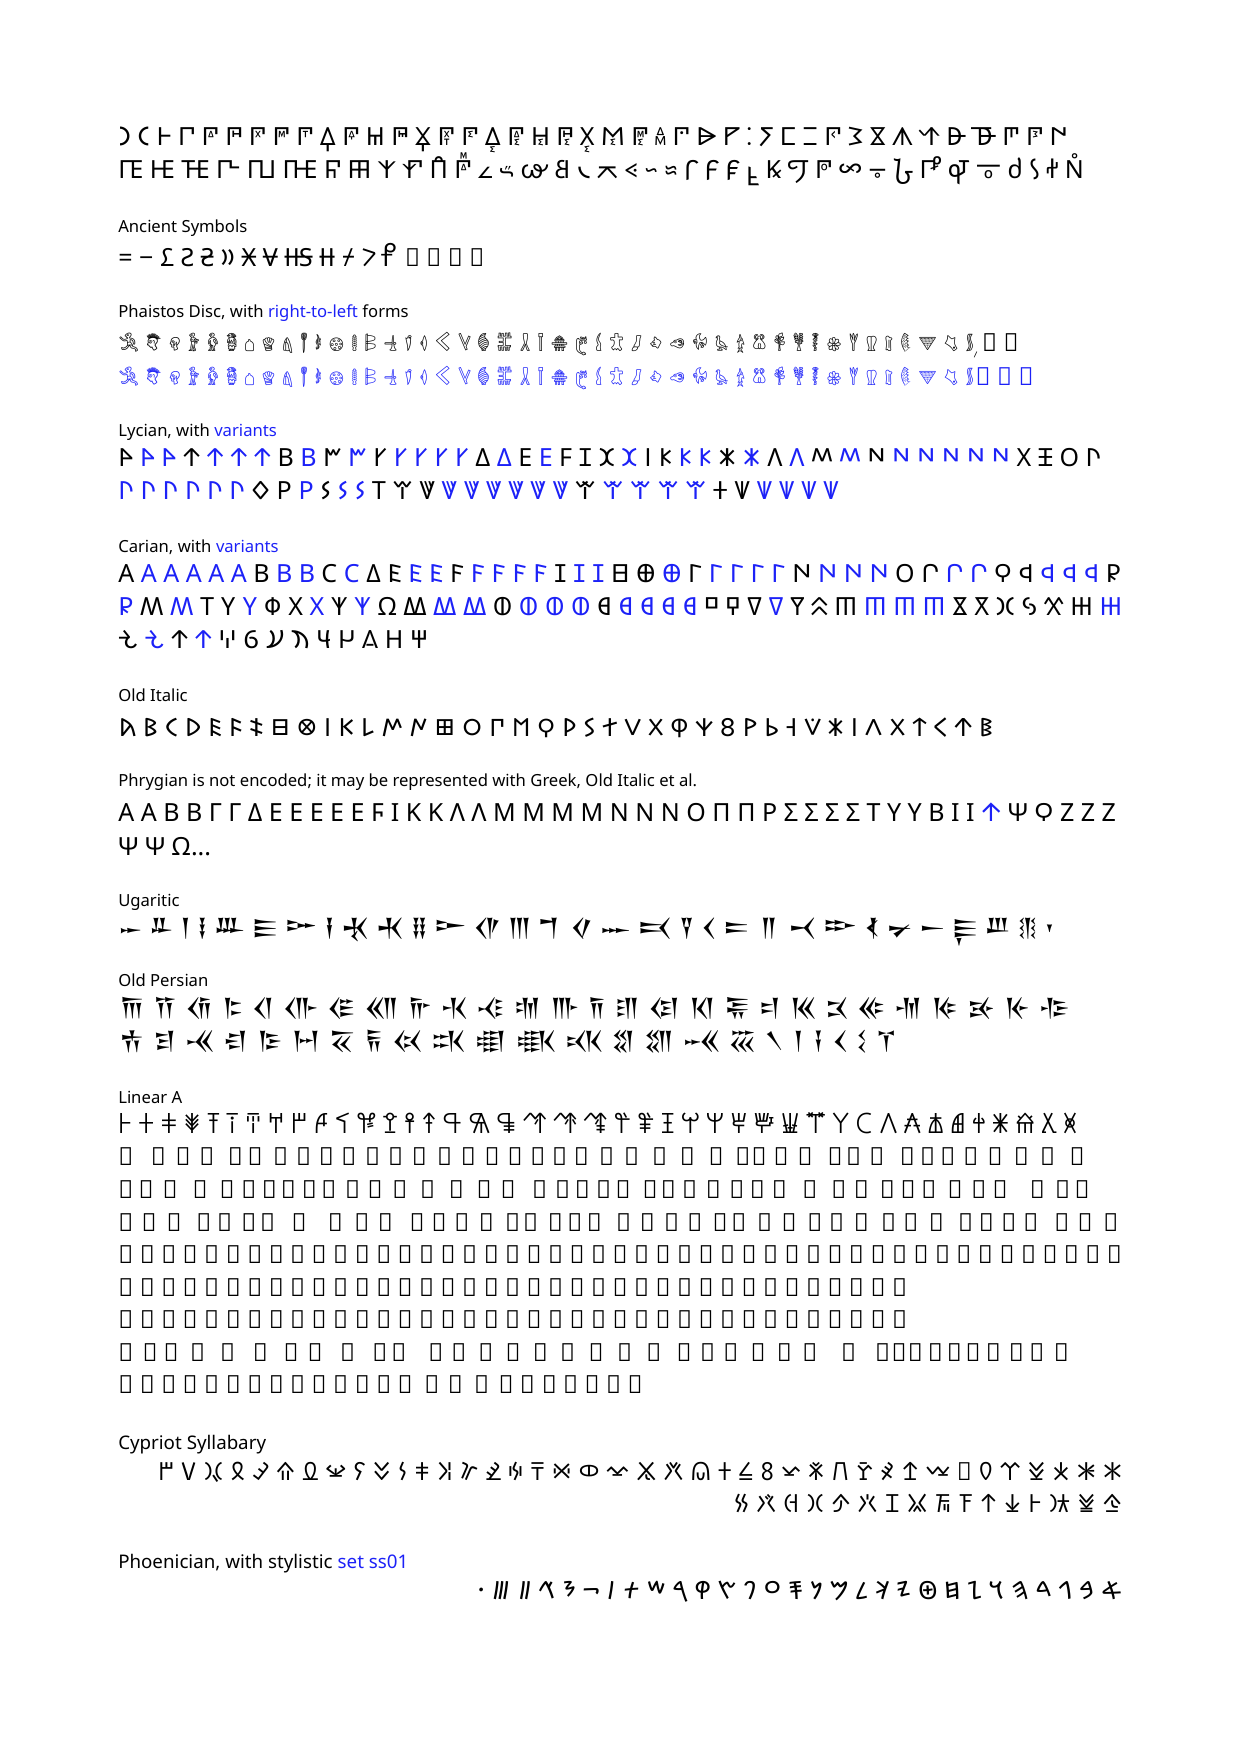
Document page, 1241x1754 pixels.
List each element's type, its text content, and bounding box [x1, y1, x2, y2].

text 𐇐 𐇑 𐇒 𐇓 𐇔 𐇕 𐇖 𐇗 𐇘 𐇙 𐇚 𐇛 𐇜 𐇝 𐇞 𐇟 𐇠 𐇡 𐇢 𐇣 𐇤 𐇥 𐇦 𐇧 𐇨 𐇩 𐇪 𐇫 𐇬 𐇭 𐇮 𐇯 𐇰 𐇱 𐇲 𐇳 𐇴 𐇵 𐇶 𐇷 𐇸 𐇹 𐇺 𐇻 𐇼𐇽 𐇾 𐇿 [118, 325, 1122, 359]
text 𐠀 𐠁 𐠂 𐠃 𐠄 𐠅 𐠆 𐠈 𐠊 𐠋 𐠌 𐠍 𐠎 𐠏 𐠐 𐠑 𐠒 𐠓 𐠔 𐠕 𐠖 𐠗 𐠘 𐠙 𐠚 𐠛 𐠜 𐠝 𐠞 𐠟 𐠠 𐠡 𐠢 𐠣 𐠤 𐠥 𐠦 𐠧 𐠨 𐠩 𐠪 𐠫 𐠬 𐠭 𐠮 𐠯 𐠰 𐠱 𐠲 𐠳 𐠴 𐠵 𐠷 𐠸 𐠼 𐠿 [118, 1458, 1122, 1523]
text 𐘀 𐘁 𐘂 𐘃 𐘄 𐘅 𐘆 𐘇 𐘈 𐘉 𐘊 𐘋 𐘌 𐘍 𐘎 𐘏 𐘐 𐘑 𐘒 𐘓 𐘔 𐘕 𐘖 𐘗 𐘘 𐘙 𐘚 𐘛 𐘜 𐘝 𐘞 𐘟 𐘠 𐘡 𐘢 𐘣 𐘤 𐘥 𐘦 𐘧 𐘨 𐘩 𐘪 𐘫 𐘬 𐘭 𐘮 𐘯 𐘰 𐘱 𐘲 𐘳 𐘴 𐘵 𐘶 𐘷 𐘸 𐘹 𐘺 𐘻 𐘼 𐘽 𐘾 𐘿 𐙀 𐙁 𐙂 𐙃 𐙄 𐙅 𐙆 𐙇 𐙈 𐙉 𐙊 𐙋 𐙌 𐙍 𐙎 𐙏 𐙐 𐙑 𐙒 𐙓 𐙔 𐙕 𐙖 𐙗 𐙘 𐙙 𐙚 𐙛 𐙜 𐙝 𐙞 𐙟 𐙠 𐙡 𐙢 𐙣 𐙤 𐙥 𐙦 𐙧 𐙨 𐙩 𐙪 𐙫 𐙬 𐙭 𐙮 𐙯 𐙰 𐙱 𐙲 𐙳 𐙴 𐙵 𐙶 𐙷 𐙸 𐙹 𐙺 𐙻 𐙼 𐙽 𐙾 𐙿 𐚀 𐚁 𐚂 𐚃 𐚄 𐚅 𐚆 𐚇 𐚈 𐚉 𐚊 𐚋 𐚌 𐚍 𐚎 𐚏 𐚐 𐚑 𐚒 𐚓 𐚔 𐚕 𐚖 𐚗 𐚘 𐚙 𐚚 𐚛 𐚜 𐚝 𐚞 𐚟 𐚠 𐚡 𐚢 𐚣 𐚤 𐚥 𐚦 𐚧 𐚨 𐚩 𐚪 𐚫 𐚬 𐚭 𐚮 𐚯 𐚰 𐚱 𐚲 𐚳 𐚴 𐚵 𐚶 𐚷 𐚸 𐚹 𐚺 𐚻 𐚼 𐚽 𐚾 𐚿 𐛀 𐛁 𐛂 𐛃 𐛄 𐛅 𐛆 𐛇 𐛈 𐛉 𐛊 𐛋 𐛌 𐛍 𐛎 𐛏 𐛐 𐛑 𐛒 𐛓 𐛔 𐛕 𐛖 𐛗 𐛘 𐛙 𐛚 𐛛 𐛜 𐛝 𐛞 𐛟 𐛠 𐛡 𐛢 𐛣 𐛤 𐛥 𐛦 𐛧 𐛨 𐛩 𐛪 𐛫 𐛬 𐛭 𐛮 𐛯 𐛰 𐛱 𐛲 𐛳 𐛴 𐛵 𐛶 𐛷 𐛸 𐛹 𐛺 𐛻 𐛼 𐛽 𐛾 𐛿 𐜀 𐜁 𐜂 𐜃 𐜄 𐜅 𐜆 𐜇 𐜈 𐜉 𐜊 𐜋 𐜌 𐜍 𐜎 𐜏 𐜐 𐜑 𐜒 𐜓 𐜔 𐜕 𐜖 𐜗 𐜘 𐜙 𐜚 𐜛 𐜜 𐜝 𐜞 𐜟 𐜠 𐜡 𐜢 𐜣 𐜤 𐜥 𐜦 𐜧 𐜨 𐜩 𐜪 𐜫 𐜬 𐜭 𐜮 𐜯 𐜰 𐜱 𐜲 𐜳 𐜴 𐜵 𐜶 𐝀 𐝁 𐝂 𐝃 𐝄 𐝅 𐝆 𐝇 𐝈 𐝉 𐝊 𐝋 𐝌 𐝍 𐝎 𐝏 𐝐 𐝑 𐝒 𐝓 𐝔 𐝕 𐝠 𐝡 𐝢 𐝣 𐝤 𐝥 𐝦 𐝧 𐝬 𐝭 𐝮 𐝯 [118, 1111, 1122, 1404]
text Ancient Symbols [118, 214, 1122, 237]
text Phaistos Disc, with right-to-left forms [118, 299, 1122, 322]
text 𐇐 𐇑 𐇒 𐇓 𐇔 𐇕 𐇖 𐇗 𐇘 𐇙 𐇚 𐇛 𐇜 𐇝 𐇞 𐇟 𐇠 𐇡 𐇢 𐇣 𐇤 𐇥 𐇦 𐇧 𐇨 𐇩 𐇪 𐇫 𐇬 𐇭 𐇮 𐇯 𐇰 𐇱 𐇲 𐇳 𐇴 𐇵 𐇶 𐇷 𐇸 𐇹 𐇺 𐇻 𐇼𐇽 𐇾 𐇿 [118, 359, 1122, 393]
text Old Italic [118, 684, 1122, 707]
text Cypriot Syllabary [118, 1430, 1122, 1455]
text Linear A [118, 1085, 1122, 1108]
text Carian, with variants [118, 535, 1122, 558]
text 𐤟 𐤀 𐤁 𐤂 𐤃 𐤄 𐤅 𐤆 𐤇 𐤈 𐤉 𐤊 𐤋 𐤌 𐤍 𐤎 𐤏 𐤐 𐤑 𐤒 𐤓 𐤔 𐤕 𐤖 𐤗 𐤘 𐤙 𐤚 𐤛 [118, 1577, 1122, 1609]
text 𐎀 𐎁 𐎂 𐎃 𐎄 𐎅 𐎆 𐎇 𐎈 𐎉 𐎊 𐎋 𐎌 𐎍 𐎎 𐎏 𐎐 𐎑 𐎒 𐎓 𐎔 𐎕 𐎖 𐎗 𐎘 𐎙 𐎚 𐎛 𐎜 𐎝 𐎟 [118, 913, 1122, 946]
text 𐊠 𐊠 𐊠 𐊠 𐊠 𐊠 𐊡 𐊡 𐊡 𐊢 𐊢 𐊣 𐊤 𐊤 𐊤 𐊥 𐊥 𐊥 𐊥 𐊥 𐊦 𐊦 𐊦 𐊧 𐊨 𐊨 𐊩 𐊩 𐊩 𐊩 𐊩 𐊪 𐊪 𐊪 𐊪 𐊫 𐊬 𐊬 𐊬 𐊭 𐊮 𐊮 𐊮 𐊮 𐊯 𐊯 𐊰 𐊰 𐊱 𐊲 𐊲 𐊳 𐊴 𐊴 𐊵 𐊵 𐊶 𐊷 𐊷 𐊷 𐊸 𐊸 𐊸 𐊸 𐊹 𐊹 𐊹 𐊹 𐊹 𐊺 𐊻 𐊼 𐊼 𐊽 𐊾 𐊿 𐊿 𐊿 𐊿 𐋀 𐋁 𐋂 𐋃 𐋄 𐋅 𐋅 𐋆 𐋆 𐋇 𐋇 𐋈 𐋉 𐋊 𐋋 𐋌 𐋍 𐋎 𐋏 𐋐 [118, 560, 1122, 658]
text 𐎠 𐎡 𐎢 𐎣 𐎤 𐎥 𐎦 𐎧 𐎨 𐎩 𐎪 𐎫 𐎬 𐎭 𐎮 𐎯 𐎰 𐎱 𐎲 𐎳 𐎴 𐎵 𐎶 𐎷 𐎸 𐎹 𐎺 𐎻 𐎼 𐎽 𐎾 𐎿 𐏀 𐏁 𐏂 𐏃 𐏈 𐏉 𐏊 𐏋 𐏌 𐏍 𐏎 𐏏 𐏐 𐏑 𐏒 𐏓 𐏔 𐏕 [118, 994, 1122, 1060]
text Ugaritic [118, 888, 1122, 911]
text 𐅀 𐅁 𐅂 𐅃 𐅄 𐅅 𐅆 𐅇 𐅈 𐅉 𐅊 𐅋 𐅌 𐅍 𐅎 𐅏 𐅐 𐅑 𐅒 𐅓 𐅔 𐅕 𐅖 𐅗 𐅘 𐅙 𐅚 𐅛 𐅜 𐅝 𐅞 𐅟 𐅠 𐅡 𐅢 𐅣 𐅤 𐅥 𐅦 𐅧 𐅨 𐅩 𐅪 𐅫 𐅬 𐅭 𐅮 𐅯 𐅰 𐅱 𐅲 𐅳 𐅴 𐅵 𐅶 𐅷 𐅸 𐅹 𐅺 𐅻 𐅼 𐅽 𐅾 𐅿 𐆀 𐆁 𐆂 𐆃 𐆄 𐆅 𐆆 𐆇 𐆈 𐆉 𐆊 𐆋 𐆌 𐆍 𐆎 [118, 118, 1122, 186]
text 𐌀 𐌁 𐌂 𐌃 𐌄 𐌅 𐌆 𐌇 𐌈 𐌉 𐌊 𐌋 𐌌 𐌍 𐌎 𐌏 𐌐 𐌑 𐌒 𐌓 𐌔 𐌕 𐌖 𐌗 𐌘 𐌙 𐌚 𐌛 𐌜 𐌝 𐌞 𐌟 𐌠 𐌡 𐌢 𐌣 𐌭 𐌮 𐌯 [118, 709, 1122, 743]
text 𐊀 𐊀 𐊀 𐊁 𐊁 𐊁 𐊁 𐊂 𐊂 𐊃 𐊃 𐊄 𐊄 𐊄 𐊄 𐊄 𐊅 𐊅 𐊆 𐊆 𐊇 𐊈 𐊉 𐊉 𐊊 𐊋 𐊋 𐊋 𐊌 𐊌 𐊍 𐊍 𐊎 𐊎 𐊏 𐊏 𐊏 𐊏 𐊏 𐊏 𐊐 𐊑 𐊒 𐊓 𐊓 𐊓 𐊓 𐊓 𐊓 𐊓 𐊔 𐊕 𐊕 𐊖 𐊖 𐊖 𐊗 𐊘 𐊙 𐊙 𐊙 𐊙 𐊙 𐊙 𐊙 𐊚 𐊚 𐊚 𐊚 𐊚 𐊛 𐊜 𐊜 𐊜 𐊜 𐊜 [118, 444, 1122, 509]
text Lycian, with variants [118, 419, 1122, 441]
text 𐆐 𐆑 𐆒 𐆓 𐆔 𐆕 𐆖 𐆗 𐆘 𐆙 𐆚 𐆛 𐆠 𐆬 𐆭 𐆮 𐆯 [118, 240, 1122, 274]
text Phrygian is not encoded; it may be represented with Greek, Old Italic et al. [118, 769, 1122, 792]
text Phoenician, with stylistic set ss01 [118, 1549, 1122, 1574]
text Old Persian [118, 969, 1122, 992]
text Α Α Β Β Γ Γ Δ Ε Ε Ε Ε Ε Ϝ Ι Κ Κ Λ Λ Μ Μ Μ Μ Ν Ν Ν Ο Π Π Ρ Σ Σ Σ Σ Τ Υ Υ Β Ι Ι 𐌣 Ψ Ϙ Ζ Ζ Ζ Ψ Ψ Ω... [118, 794, 1122, 862]
